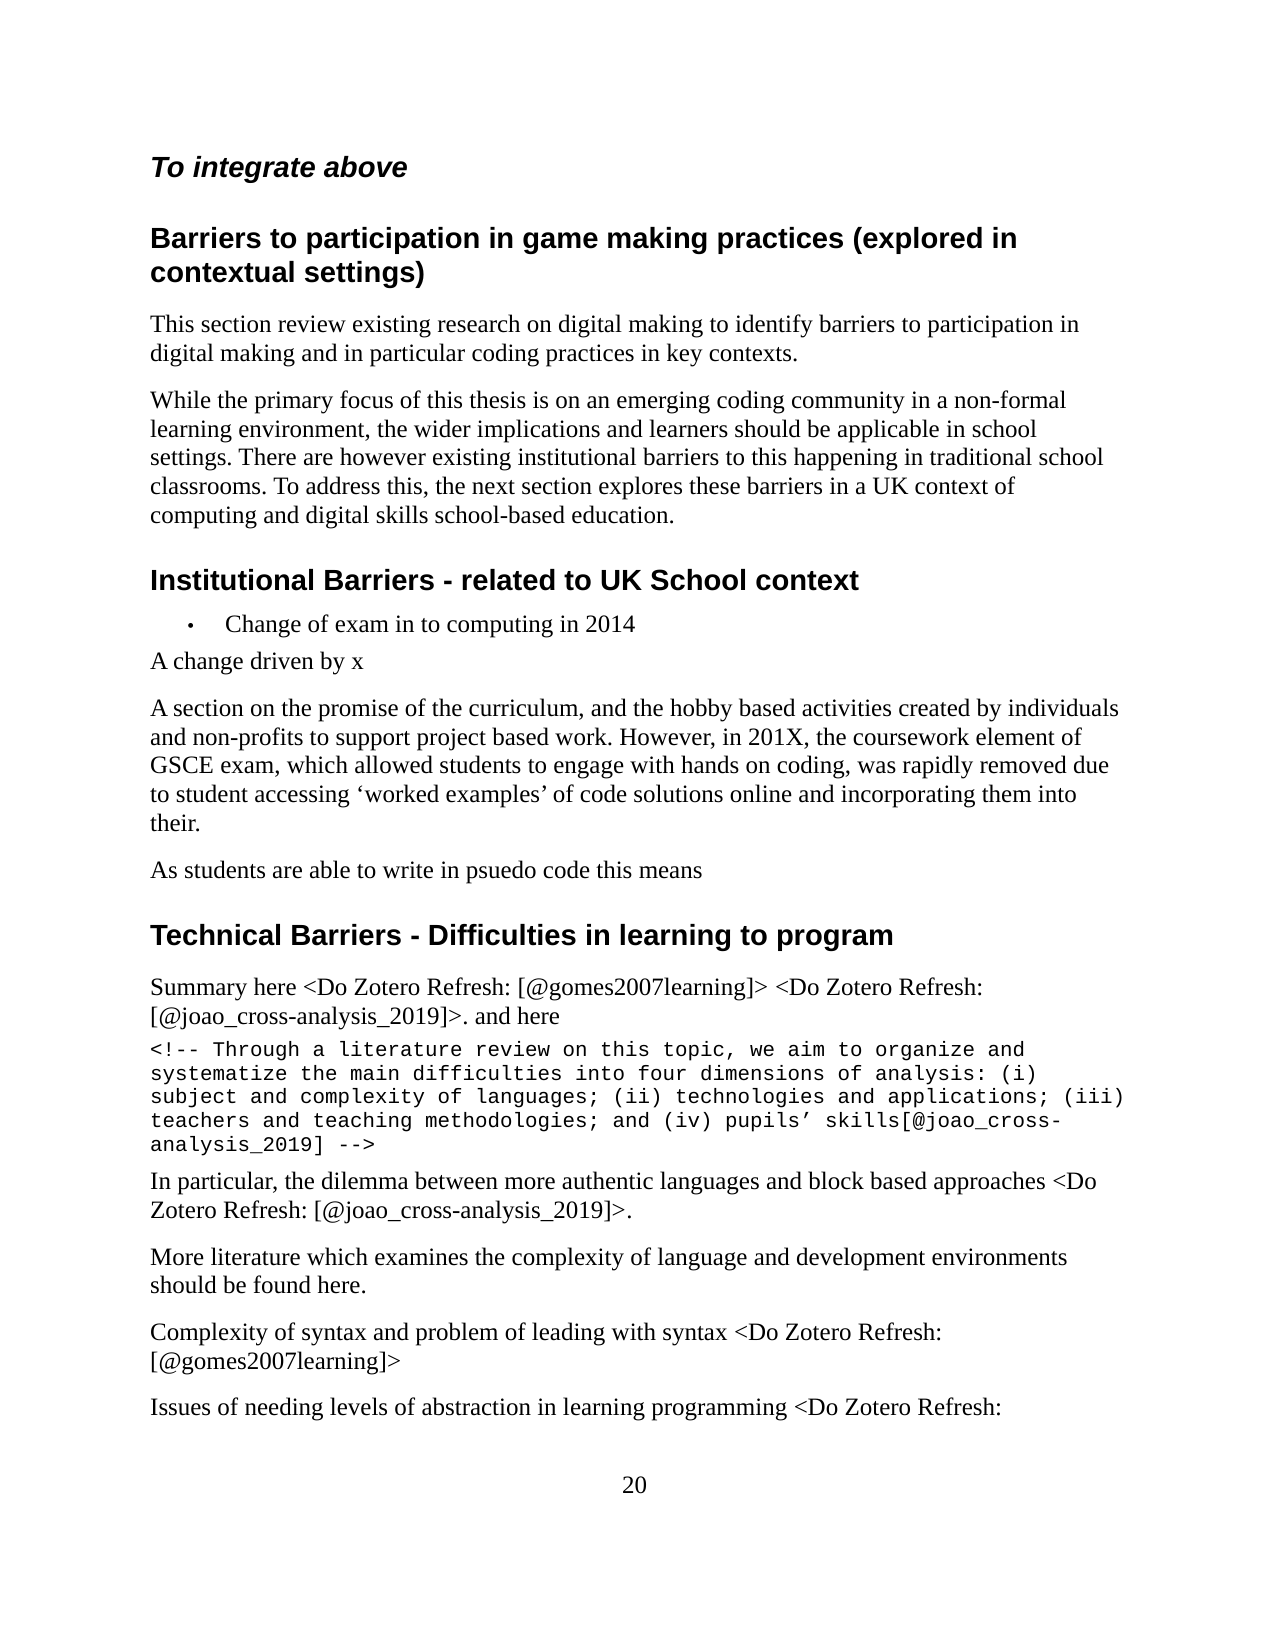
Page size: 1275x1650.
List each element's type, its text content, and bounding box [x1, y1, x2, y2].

text This section review existing research on digital making to identify barriers to participation in digital making and in particular coding practices in key contexts. [150, 309, 1125, 367]
list Change of exam in to computing in 2014 [187, 609, 1125, 637]
text While the primary focus of this thesis is on an emerging coding community in a non-formal learning environment, the wider implications and learners should be applicable in school settings. There are however existing institutional barriers to this happening in traditional school classrooms. To address this, the next section explores these barriers in a UK context of computing and digital skills school-based education. [150, 385, 1125, 529]
subtitle Barriers to participation in game making practices (explored in contextual settings) [150, 221, 1125, 288]
text A change driven by x [150, 646, 1125, 675]
text As students are able to write in psuedo code this means [150, 855, 1125, 883]
text <!-- Through a literature review on this topic, we aim to organize and systematize the main difficulties into four dimensions of analysis: (i) subject and complexity of languages; (ii) technologies and applications; (iii) teachers and teaching methodologies; and (iv) pupils’ skills[@joao_cross-analysis_2019] --> [150, 1039, 1125, 1157]
subtitle To integrate above [150, 150, 1125, 183]
subtitle Institutional Barriers - related to UK School context [150, 563, 1125, 596]
text Complexity of syntax and problem of leading with syntax <Do Zotero Refresh: [@gomes2007learning]> [150, 1317, 1125, 1374]
text Issues of needing levels of abstraction in learning programming <Do Zotero Refresh: [150, 1392, 1125, 1421]
text Summary here <Do Zotero Refresh: [@gomes2007learning]> <Do Zotero Refresh: [@joao_cross-analysis_2019]>. and here [150, 972, 1125, 1030]
subtitle Technical Barriers - Difficulties in learning to program [150, 917, 1125, 951]
text More literature which examines the complexity of language and development environments should be found here. [150, 1242, 1125, 1299]
text A section on the promise of the curriculum, and the hobby based activities created by individuals and non-profits to support project based work. However, in 201X, the coursework element of GSCE exam, which allowed students to engage with hands on coding, was rapidly removed due to student accessing ‘worked examples’ of code solutions online and incorporating them into their. [150, 693, 1125, 837]
text In particular, the dilemma between more authentic languages and block based approaches <Do Zotero Refresh: [@joao_cross-analysis_2019]>. [150, 1166, 1125, 1224]
